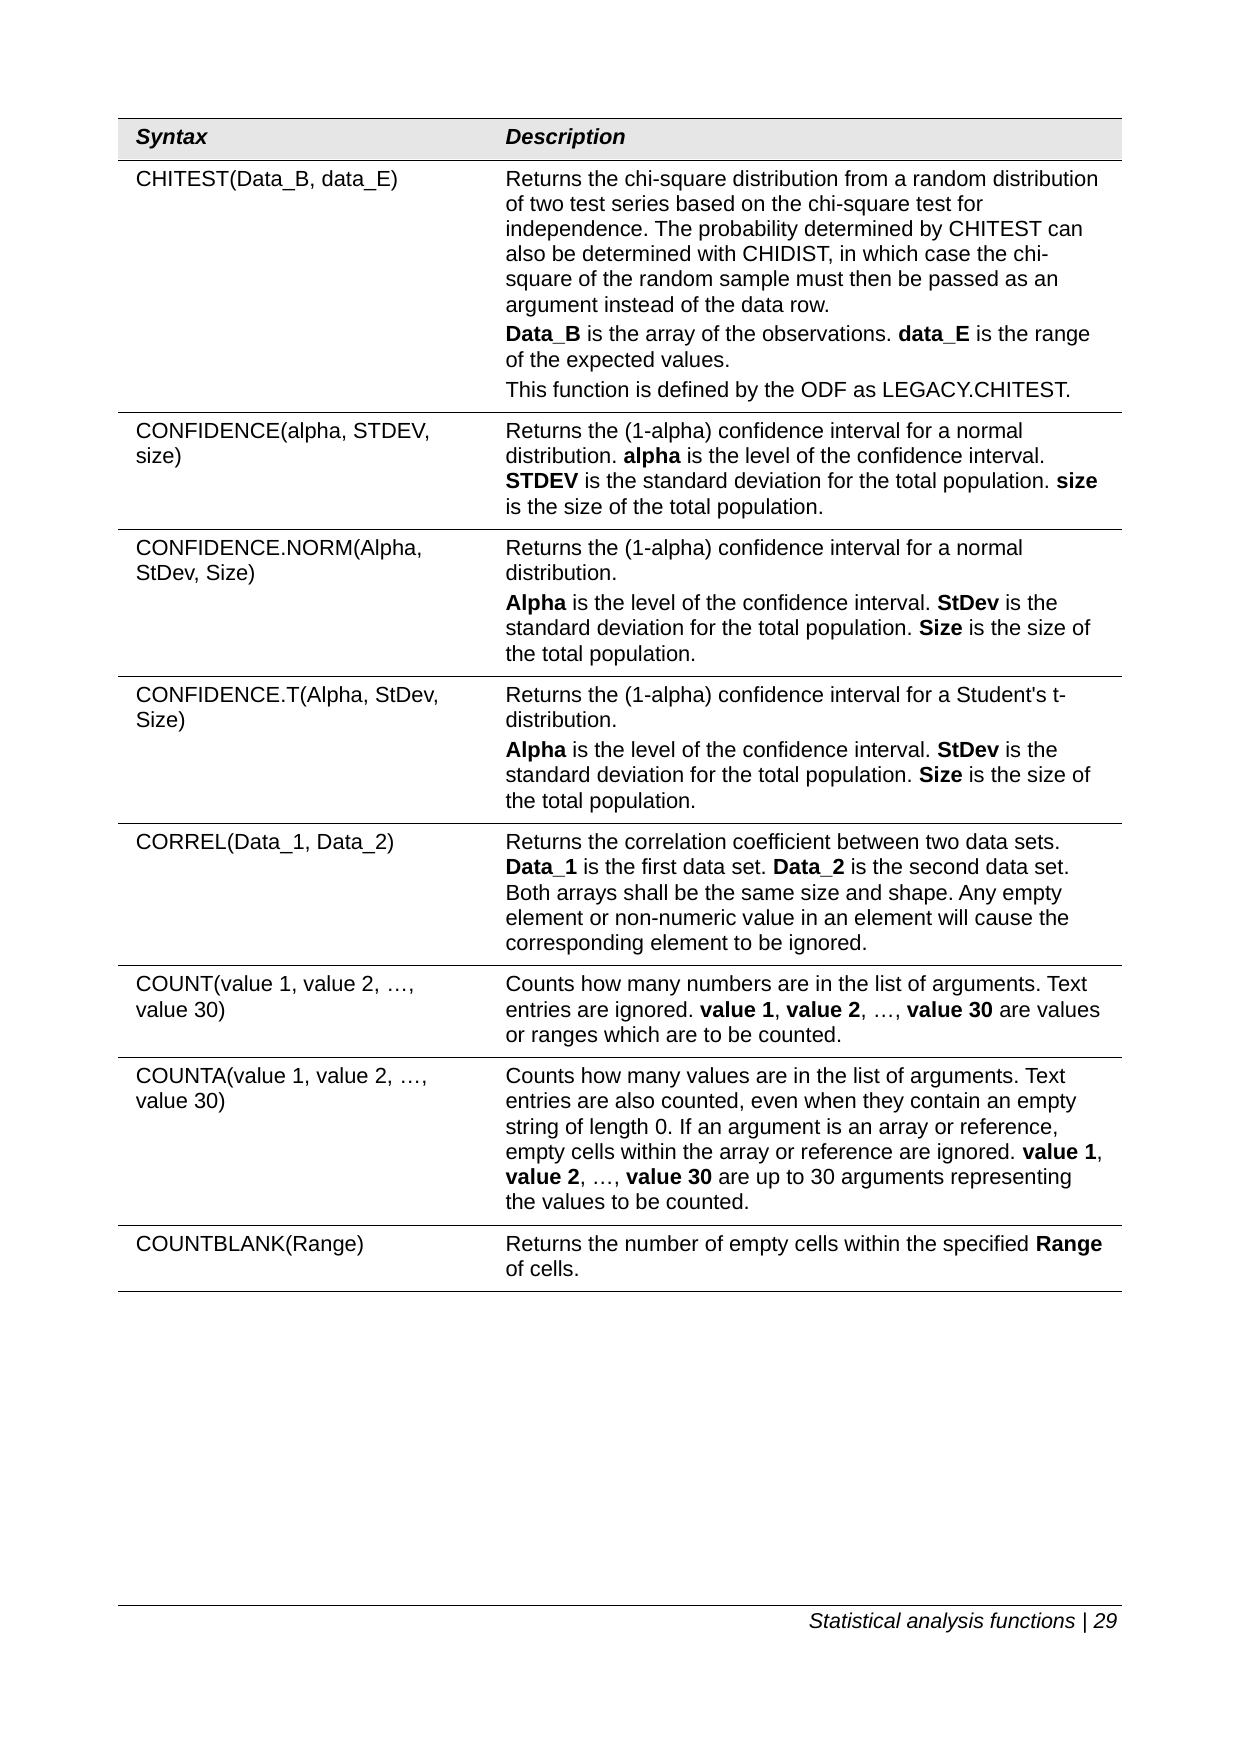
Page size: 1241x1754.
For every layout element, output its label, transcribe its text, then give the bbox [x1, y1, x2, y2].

table_cell Returns the chi-square distribution from a random distribution of two test series based on the chi-square test for independence. The probability determined by CHITEST can also be determined with CHIDIST, in which case the chi-square of the random sample must then be passed as an argument instead of the data row. Data_B is the array of the observations. data_E is the range of the expected values. This function is defined by the ODF as LEGACY.CHITEST. [488, 161, 1122, 412]
table_cell Counts how many values are in the list of arguments. Text entries are also counted, even when they contain an empty string of length 0. If an argument is an array or reference, empty cells within the array or reference are ignored. value 1, value 2, …, value 30 are up to 30 arguments representing the values to be counted. [488, 1058, 1122, 1225]
table_cell Returns the (1-alpha) confidence interval for a Student's t-distribution. Alpha is the level of the confidence interval. StDev is the standard deviation for the total population. Size is the size of the total population. [488, 677, 1122, 823]
table_cell Returns the (1-alpha) confidence interval for a normal distribution. Alpha is the level of the confidence interval. StDev is the standard deviation for the total population. Size is the size of the total population. [488, 530, 1122, 676]
table_cell Returns the correlation coefficient between two data sets. Data_1 is the first data set. Data_2 is the second data set. Both arrays shall be the same size and shape. Any empty element or non-numeric value in an element will cause the corresponding element to be ignored. [488, 824, 1122, 965]
table_cell CONFIDENCE.NORM(Alpha, StDev, Size) [118, 530, 488, 676]
table_cell Returns the number of empty cells within the specified Range of cells. [488, 1226, 1122, 1291]
table_cell CONFIDENCE.T(Alpha, StDev, Size) [118, 677, 488, 823]
table_cell COUNTA(value 1, value 2, …, value 30) [118, 1058, 488, 1225]
table_cell COUNTBLANK(Range) [118, 1226, 488, 1291]
table_cell CONFIDENCE(alpha, STDEV, size) [118, 413, 488, 529]
table_cell CORREL(Data_1, Data_2) [118, 824, 488, 965]
table_header Description [488, 119, 1122, 159]
table_header Syntax [118, 119, 488, 159]
table_cell CHITEST(Data_B, data_E) [118, 161, 488, 412]
table_cell COUNT(value 1, value 2, …, value 30) [118, 966, 488, 1057]
table_cell Returns the (1-alpha) confidence interval for a normal distribution. alpha is the level of the confidence interval. STDEV is the standard deviation for the total population. size is the size of the total population. [488, 413, 1122, 529]
table_cell Counts how many numbers are in the list of arguments. Text entries are ignored. value 1, value 2, …, value 30 are values or ranges which are to be counted. [488, 966, 1122, 1057]
